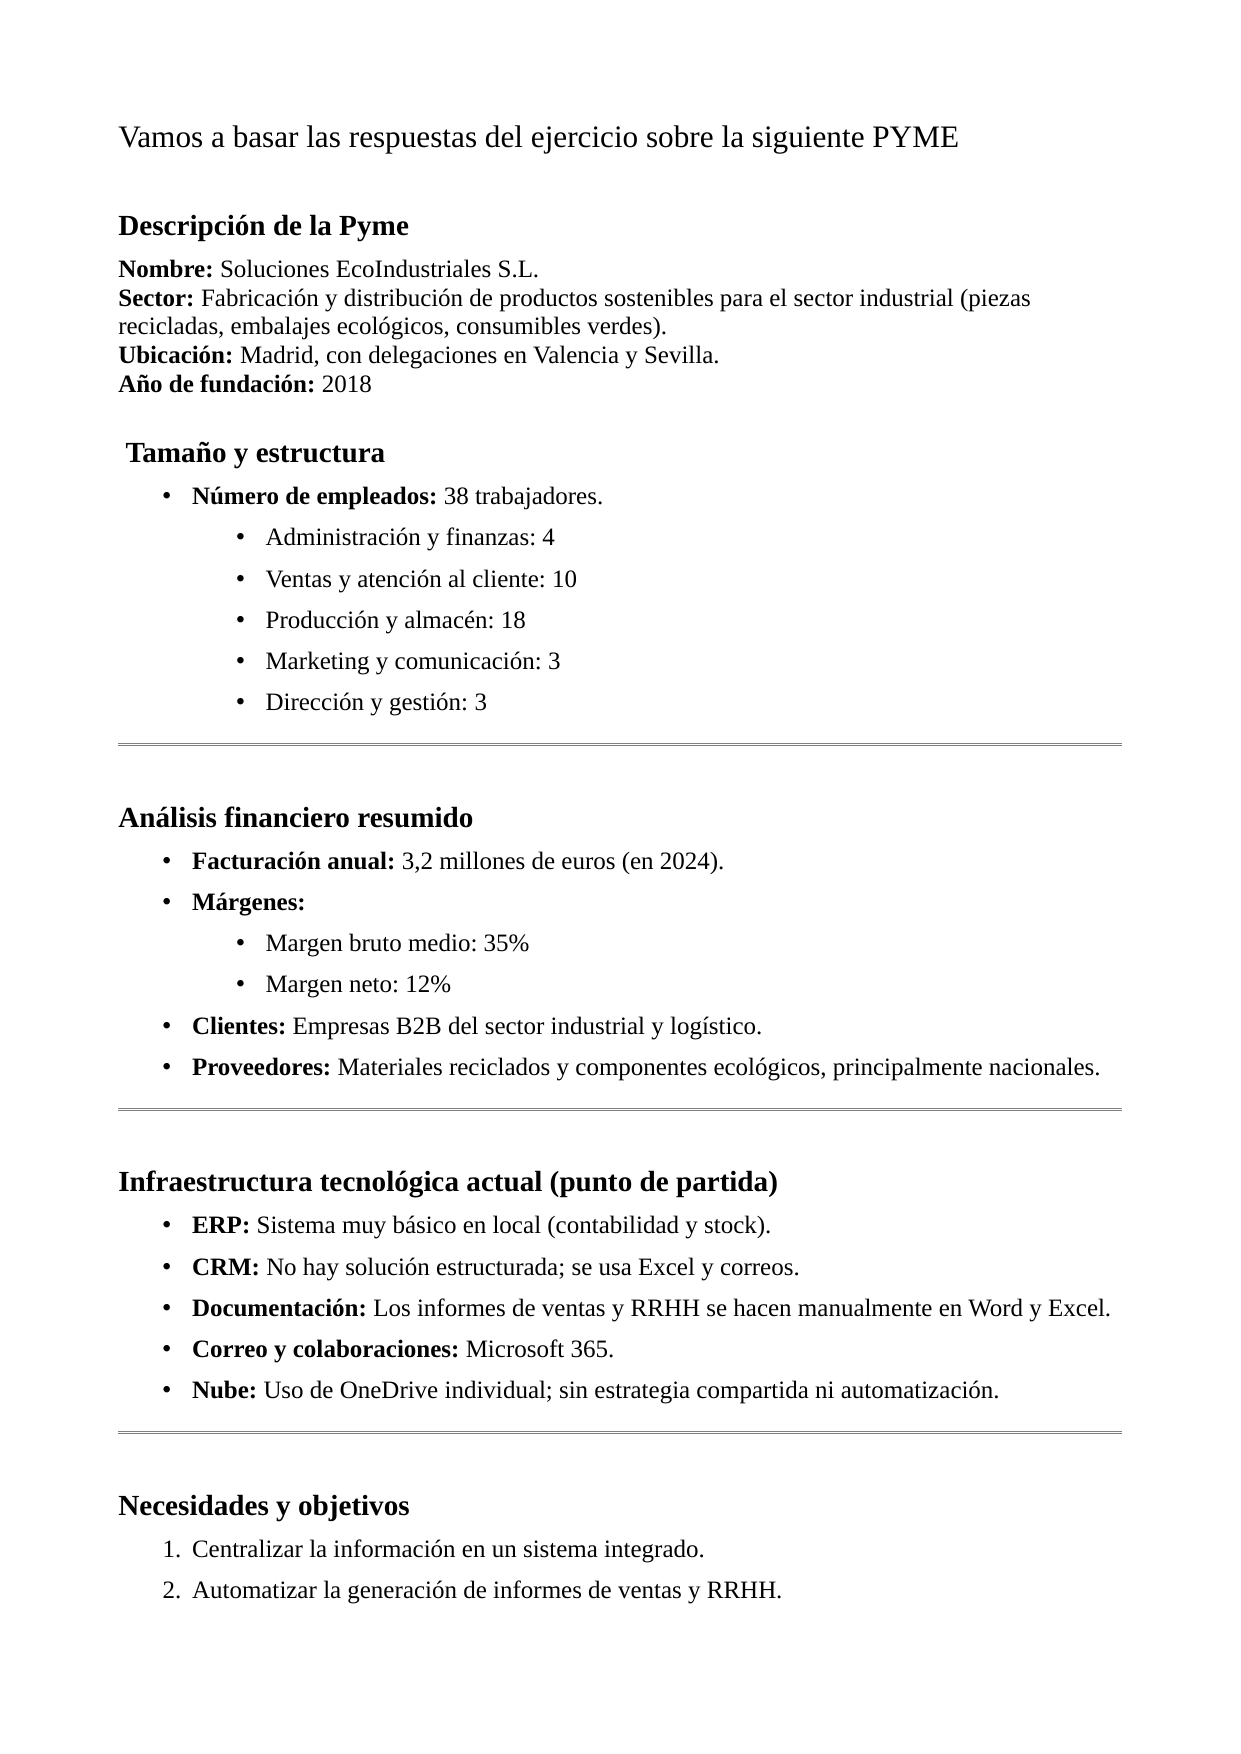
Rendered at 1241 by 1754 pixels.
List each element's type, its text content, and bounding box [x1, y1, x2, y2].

subtitle Análisis financiero resumido [118, 800, 1122, 833]
text Vamos a basar las respuestas del ejercicio sobre la siguiente PYME [118, 118, 1122, 154]
list Margen neto: 12% [236, 969, 1122, 998]
list Margen bruto medio: 35% [236, 928, 1122, 957]
list Automatizar la generación de informes de ventas y RRHH. [162, 1575, 1122, 1604]
list Facturación anual: 3,2 millones de euros (en 2024). [162, 846, 1122, 874]
list Márgenes: [162, 887, 1122, 916]
list Documentación: Los informes de ventas y RRHH se hacen manualmente en Word y Excel. [162, 1293, 1122, 1322]
list Producción y almacén: 18 [236, 605, 1122, 634]
list Administración y finanzas: 4 [236, 522, 1122, 551]
list Dirección y gestión: 3 [236, 687, 1122, 716]
list ERP: Sistema muy básico en local (contabilidad y stock). [162, 1211, 1122, 1239]
list Ventas y atención al cliente: 10 [236, 564, 1122, 592]
subtitle Descripción de la Pyme [118, 208, 1122, 241]
list Proveedores: Materiales reciclados y componentes ecológicos, principalmente nacionales. [162, 1052, 1122, 1081]
list Centralizar la información en un sistema integrado. [162, 1534, 1122, 1563]
list Clientes: Empresas B2B del sector industrial y logístico. [162, 1011, 1122, 1039]
list CRM: No hay solución estructurada; se usa Excel y correos. [162, 1252, 1122, 1281]
text Nombre: Soluciones EcoIndustriales S.L. Sector: Fabricación y distribución de productos sostenibles para el sector industrial (piezas recicladas, embalajes ecológicos, consumibles verdes). Ubicación: Madrid, con delegaciones en Valencia y Sevilla. Año de fundación: 2018 [118, 254, 1122, 398]
list Nube: Uso de OneDrive individual; sin estrategia compartida ni automatización. [162, 1376, 1122, 1404]
list Número de empleados: 38 trabajadores. [162, 481, 1122, 510]
subtitle Tamaño y estructura [118, 435, 1122, 469]
list Correo y colaboraciones: Microsoft 365. [162, 1334, 1122, 1363]
subtitle Infraestructura tecnológica actual (punto de partida) [118, 1164, 1122, 1198]
subtitle Necesidades y objetivos [118, 1488, 1122, 1521]
list Marketing y comunicación: 3 [236, 646, 1122, 675]
